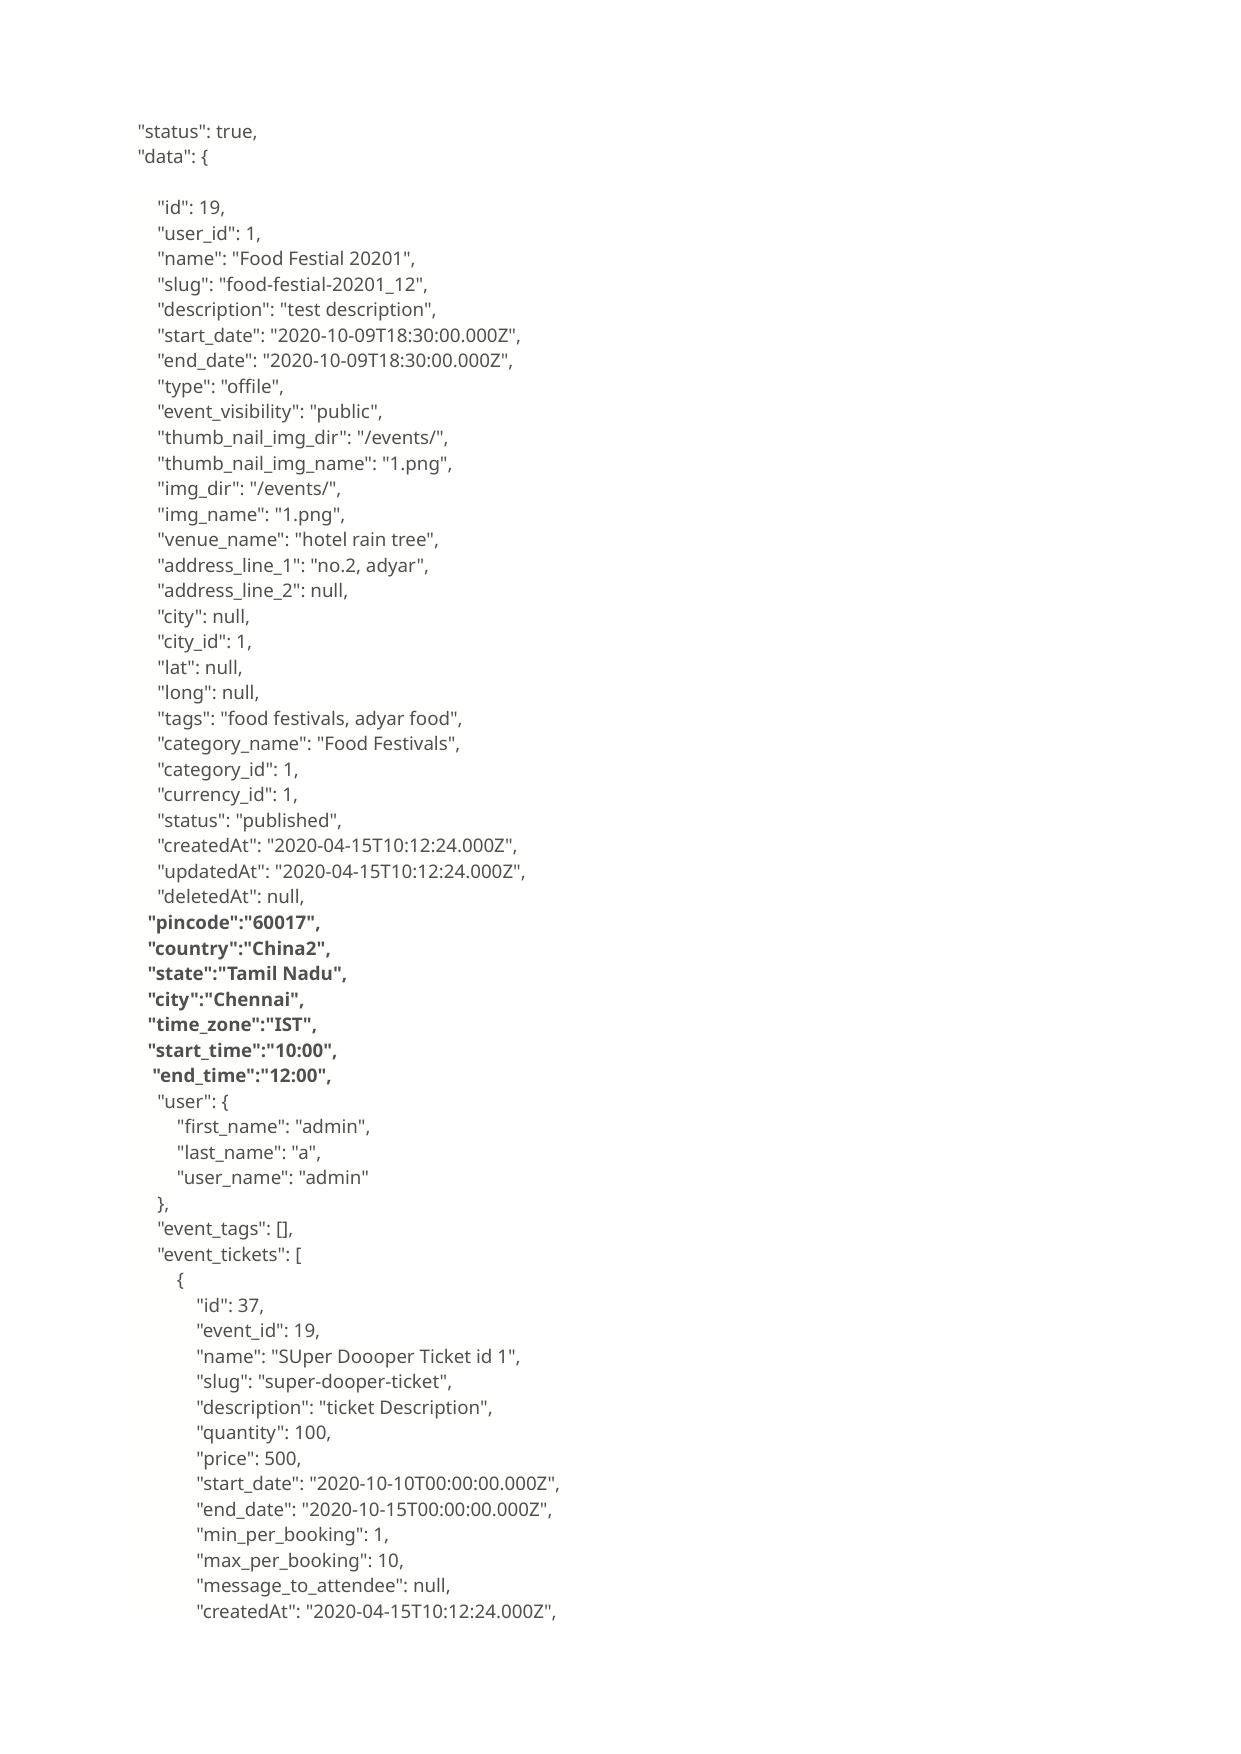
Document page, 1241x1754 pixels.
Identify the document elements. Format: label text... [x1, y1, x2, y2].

text "lat": null, [118, 654, 1122, 679]
text "img_dir": "/events/", [118, 475, 1122, 501]
text "event_visibility": "public", [118, 399, 1122, 424]
text "price": 500, [118, 1445, 1122, 1471]
text "message_to_attendee": null, [118, 1573, 1122, 1598]
text "state":"Tamil Nadu", [118, 960, 1122, 986]
text "status": "published", [118, 807, 1122, 833]
text "description": "ticket Description", [118, 1394, 1122, 1420]
text "city": null, [118, 603, 1122, 628]
text "tags": "food festivals, adyar food", [118, 705, 1122, 731]
text "deletedAt": null, [118, 884, 1122, 909]
text "user_id": 1, [118, 220, 1122, 246]
text "start_date": "2020-10-09T18:30:00.000Z", [118, 322, 1122, 348]
text "min_per_booking": 1, [118, 1522, 1122, 1547]
text "thumb_nail_img_dir": "/events/", [118, 424, 1122, 450]
text "address_line_2": null, [118, 577, 1122, 603]
text "createdAt": "2020-04-15T10:12:24.000Z", [118, 1598, 1122, 1624]
text "time_zone":"IST", [118, 1011, 1122, 1037]
text "country":"China2", [118, 935, 1122, 960]
text "category_name": "Food Festivals", [118, 731, 1122, 756]
text "user_name": "admin" [118, 1164, 1122, 1190]
text "user": { [118, 1088, 1122, 1113]
text "long": null, [118, 679, 1122, 705]
text "status": true, [118, 118, 1122, 144]
text "slug": "super-dooper-ticket", [118, 1369, 1122, 1394]
text "start_date": "2020-10-10T00:00:00.000Z", [118, 1471, 1122, 1496]
text "city":"Chennai", [118, 986, 1122, 1011]
text "data": { [118, 144, 1122, 169]
text "event_id": 19, [118, 1318, 1122, 1343]
text "pincode":"60017", [118, 909, 1122, 935]
text "event_tags": [], [118, 1216, 1122, 1241]
text "type": "offile", [118, 373, 1122, 399]
text "createdAt": "2020-04-15T10:12:24.000Z", [118, 833, 1122, 858]
text }, [118, 1190, 1122, 1216]
text "event_tickets": [ [118, 1241, 1122, 1267]
text "start_time":"10:00", [118, 1037, 1122, 1062]
text "updatedAt": "2020-04-15T10:12:24.000Z", [118, 858, 1122, 884]
text "currency_id": 1, [118, 782, 1122, 807]
text "end_time":"12:00", [118, 1062, 1122, 1088]
text "thumb_nail_img_name": "1.png", [118, 450, 1122, 475]
text "city_id": 1, [118, 628, 1122, 654]
text "end_date": "2020-10-09T18:30:00.000Z", [118, 348, 1122, 373]
text "address_line_1": "no.2, adyar", [118, 552, 1122, 577]
text "last_name": "a", [118, 1139, 1122, 1164]
text "id": 37, [118, 1292, 1122, 1318]
text "venue_name": "hotel rain tree", [118, 526, 1122, 552]
text "name": "SUper Doooper Ticket id 1", [118, 1343, 1122, 1369]
text "max_per_booking": 10, [118, 1547, 1122, 1573]
text "name": "Food Festial 20201", [118, 246, 1122, 271]
text "description": "test description", [118, 297, 1122, 322]
text "first_name": "admin", [118, 1113, 1122, 1139]
text "end_date": "2020-10-15T00:00:00.000Z", [118, 1496, 1122, 1522]
text "category_id": 1, [118, 756, 1122, 782]
text "img_name": "1.png", [118, 501, 1122, 526]
text "id": 19, [118, 195, 1122, 220]
text "quantity": 100, [118, 1420, 1122, 1445]
text { [118, 1267, 1122, 1292]
text "slug": "food-festial-20201_12", [118, 271, 1122, 297]
